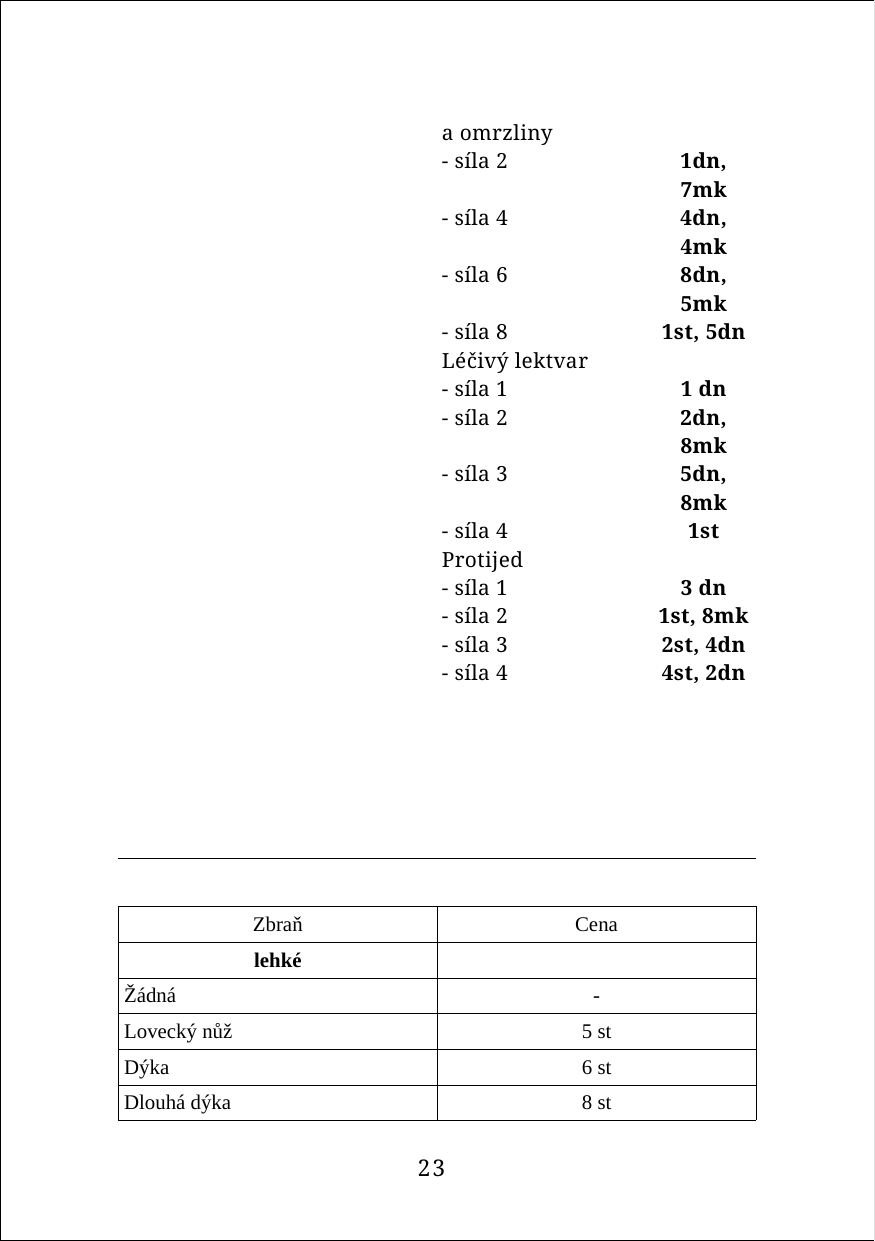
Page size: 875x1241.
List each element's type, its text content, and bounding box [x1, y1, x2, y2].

table_cell [656, 744, 750, 772]
table_cell [750, 659, 756, 687]
table_cell [118, 403, 332, 459]
table_cell [333, 403, 431, 459]
table_cell [442, 687, 656, 715]
table_cell [750, 573, 756, 602]
table_cell [431, 687, 437, 715]
table_cell [437, 659, 442, 687]
table_cell [333, 204, 431, 260]
table_cell [437, 346, 442, 374]
table_cell [437, 687, 442, 715]
table_cell [333, 573, 431, 602]
table_cell [431, 317, 437, 346]
table_cell [118, 573, 332, 602]
table_cell 8 st [438, 1086, 756, 1120]
table_cell Léčivý lektvar [442, 346, 656, 374]
table_cell [656, 687, 750, 715]
table_cell [431, 659, 437, 687]
table_cell [750, 374, 756, 403]
table_cell [750, 545, 756, 573]
table_cell [750, 630, 756, 658]
table_cell [118, 687, 332, 715]
table_cell 1st [656, 516, 750, 545]
table_cell [431, 346, 437, 374]
table_cell 4st, 2dn [656, 659, 750, 687]
table_cell [118, 204, 332, 260]
table_cell [431, 403, 437, 459]
table_cell [431, 118, 437, 147]
table_cell [437, 573, 442, 602]
table_cell [750, 772, 756, 801]
table_cell [333, 118, 431, 147]
table_header Cena [438, 907, 756, 942]
table_cell [431, 374, 437, 403]
table_cell [118, 602, 332, 630]
table_cell [118, 260, 332, 317]
table_cell - síla 4 [442, 516, 656, 545]
table_cell 6 st [438, 1050, 756, 1084]
table_cell - síla 4 [442, 204, 656, 260]
table_cell - síla 2 [442, 602, 656, 630]
table_cell - síla 2 [442, 147, 656, 203]
table_cell [118, 374, 332, 403]
table_cell Dýka [119, 1050, 437, 1084]
table_cell [118, 829, 332, 858]
table_cell [750, 403, 756, 459]
table_cell [333, 374, 431, 403]
table_cell [437, 460, 442, 516]
table_cell [118, 460, 332, 516]
table_cell [333, 715, 431, 744]
table_cell [118, 744, 332, 772]
table_cell [333, 317, 431, 346]
table_cell [437, 403, 442, 459]
table_cell [333, 829, 431, 858]
table_cell [118, 630, 332, 658]
table_cell - síla 4 [442, 659, 656, 687]
table_cell [656, 346, 750, 374]
table_cell Žádná [119, 979, 437, 1013]
table_cell [118, 118, 332, 147]
table_cell [437, 801, 442, 829]
table_cell [333, 516, 431, 545]
table_cell [431, 772, 437, 801]
table_cell [437, 516, 442, 545]
table_cell [118, 659, 332, 687]
table_cell [431, 744, 437, 772]
table_cell [750, 829, 756, 858]
table_cell [333, 772, 431, 801]
table_cell [750, 744, 756, 772]
table_cell [333, 545, 431, 573]
table_cell [656, 801, 750, 829]
table_cell [431, 829, 437, 858]
table_cell Lovecký nůž [119, 1014, 437, 1049]
table_cell [750, 460, 756, 516]
table_cell [750, 204, 756, 260]
table_cell [118, 715, 332, 744]
table_cell [437, 744, 442, 772]
table_cell 1 dn [656, 374, 750, 403]
table_cell [750, 516, 756, 545]
table_cell 5dn, 8mk [656, 460, 750, 516]
table_header Zbraň [119, 907, 437, 942]
table_cell [437, 118, 442, 147]
table_cell 1st, 8mk [656, 602, 750, 630]
table_cell [750, 147, 756, 203]
table_cell Protijed [442, 545, 656, 573]
table_cell [442, 801, 656, 829]
table_cell [333, 346, 431, 374]
table_cell - [438, 979, 756, 1013]
table_cell - síla 1 [442, 573, 656, 602]
table_cell [750, 317, 756, 346]
table_cell [656, 829, 750, 858]
table_cell - síla 3 [442, 460, 656, 516]
table_cell - síla 6 [442, 260, 656, 317]
table_cell [750, 260, 756, 317]
table_cell - síla 1 [442, 374, 656, 403]
table_cell [118, 772, 332, 801]
table_cell [118, 346, 332, 374]
table_cell [333, 630, 431, 658]
table_cell [442, 829, 656, 858]
table_cell [118, 516, 332, 545]
table_cell 1dn, 7mk [656, 147, 750, 203]
table_cell [442, 715, 656, 744]
table_cell lehké [119, 943, 437, 978]
table_cell [333, 147, 431, 203]
table_cell [656, 715, 750, 744]
table_cell [431, 602, 437, 630]
table_cell [437, 374, 442, 403]
table_cell 2st, 4dn [656, 630, 750, 658]
table_cell [333, 801, 431, 829]
table_cell 3 dn [656, 573, 750, 602]
table_cell [437, 260, 442, 317]
table_cell [333, 744, 431, 772]
table_cell [750, 602, 756, 630]
table_cell [431, 204, 437, 260]
table_cell [431, 147, 437, 203]
table_cell [118, 545, 332, 573]
table_cell [437, 204, 442, 260]
table_cell [118, 147, 332, 203]
table_cell [656, 118, 750, 147]
table_cell [437, 772, 442, 801]
table_cell [431, 260, 437, 317]
table_cell [333, 602, 431, 630]
table_cell 4dn, 4mk [656, 204, 750, 260]
table_cell - síla 2 [442, 403, 656, 459]
table_cell 1st, 5dn [656, 317, 750, 346]
table_cell [431, 545, 437, 573]
table_cell - síla 3 [442, 630, 656, 658]
table_cell [431, 516, 437, 545]
table_cell [437, 545, 442, 573]
table_cell [750, 801, 756, 829]
table_cell [118, 317, 332, 346]
table_cell [750, 715, 756, 744]
table_cell [656, 772, 750, 801]
table_cell [438, 943, 756, 978]
table_cell 5 st [438, 1014, 756, 1049]
table_cell [431, 801, 437, 829]
table_cell [750, 687, 756, 715]
table_cell [437, 630, 442, 658]
table_cell [437, 715, 442, 744]
table_cell Dlouhá dýka [119, 1086, 437, 1120]
table_cell - síla 8 [442, 317, 656, 346]
table_cell 2dn, 8mk [656, 403, 750, 459]
table_cell [750, 346, 756, 374]
table_cell [333, 687, 431, 715]
table_cell [118, 801, 332, 829]
table_cell [442, 744, 656, 772]
table_cell [437, 602, 442, 630]
table_cell [333, 659, 431, 687]
table_cell [750, 118, 756, 147]
table_cell 8dn, 5mk [656, 260, 750, 317]
table_cell [437, 829, 442, 858]
table_cell [437, 147, 442, 203]
table_cell [431, 573, 437, 602]
table_cell [333, 460, 431, 516]
table_cell [656, 545, 750, 573]
table_cell [431, 715, 437, 744]
table_cell [333, 260, 431, 317]
table_cell a omrzliny [442, 118, 656, 147]
table_cell [431, 630, 437, 658]
table_cell [442, 772, 656, 801]
table_cell [431, 460, 437, 516]
table_cell [437, 317, 442, 346]
